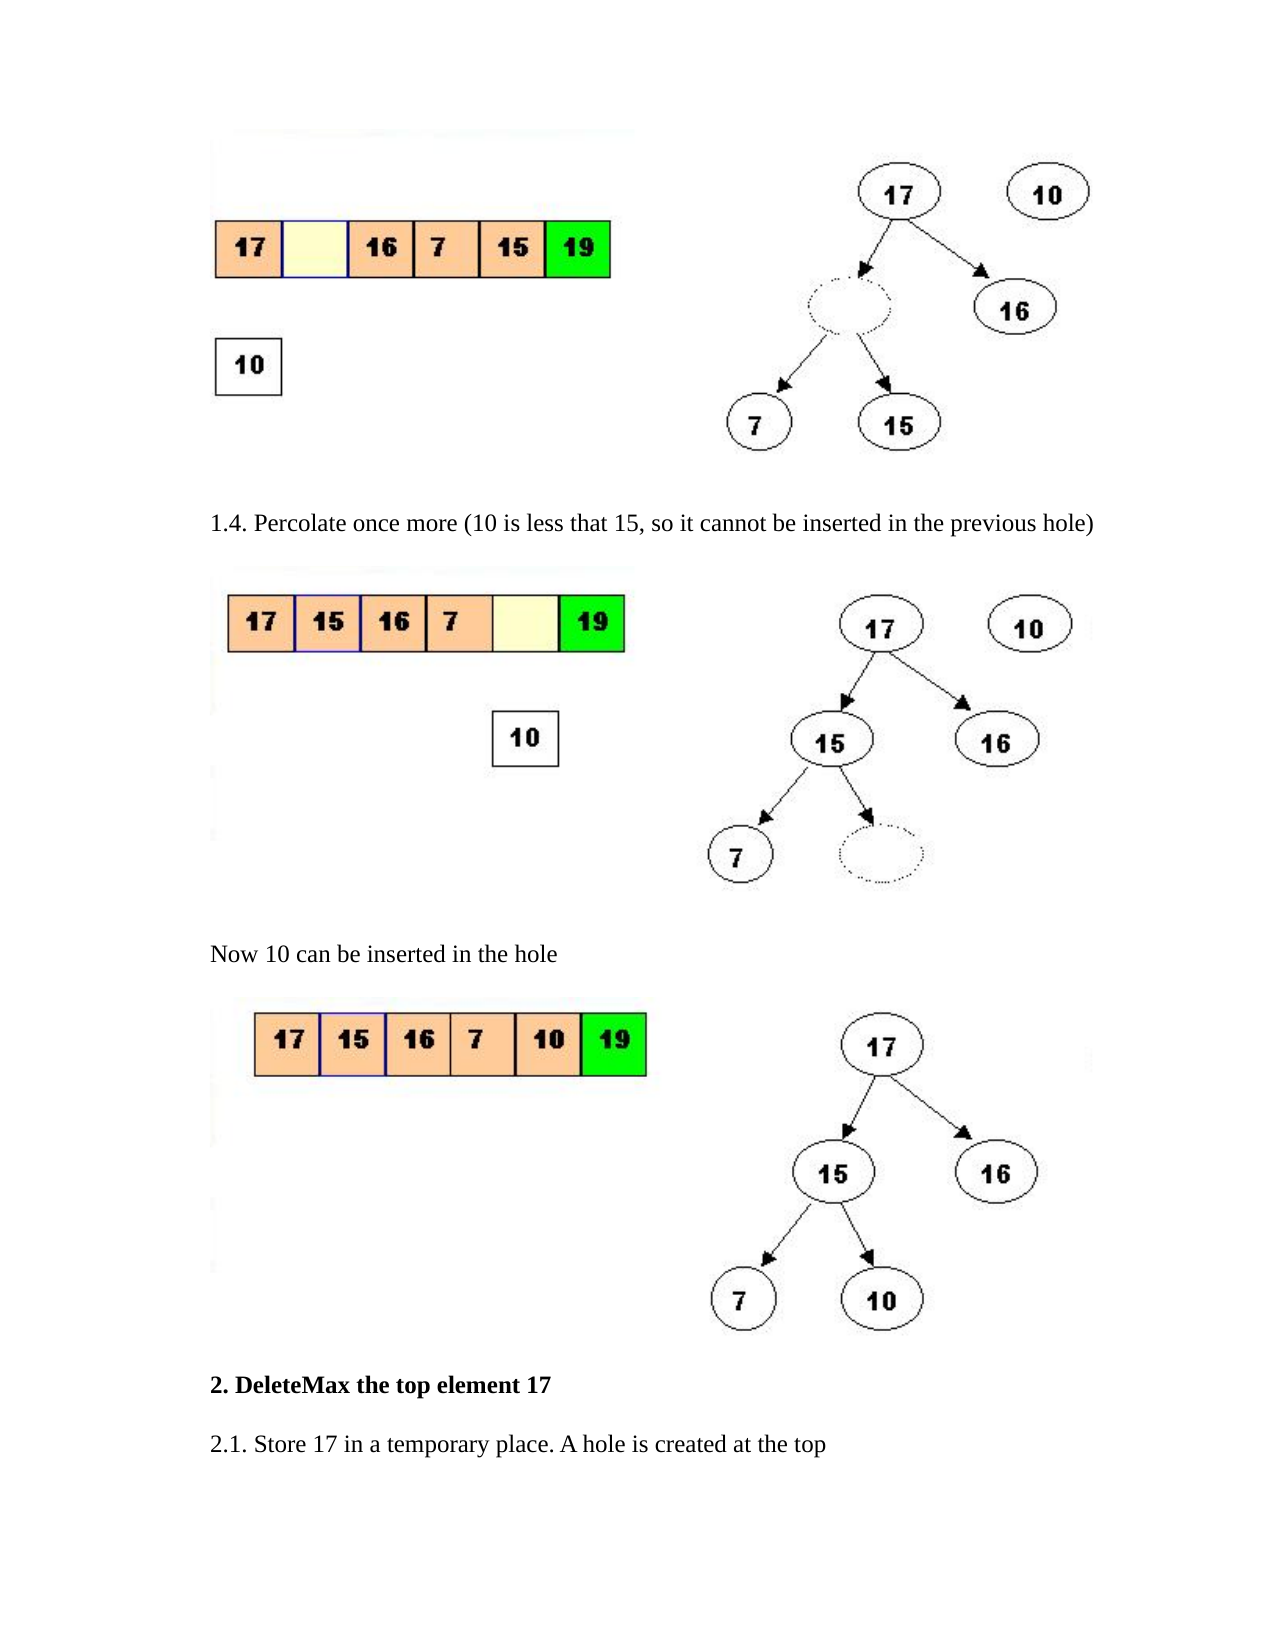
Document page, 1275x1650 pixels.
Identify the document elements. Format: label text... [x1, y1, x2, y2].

picture [209, 566, 1093, 910]
table_cell An Example of Heapsort: Given an array of 6 elements: 15, 19, 10, 7, 17, 16, sort it in ascending order using heap sort. Steps: Consider the values of the elements as priorities and build the heap tree. Start deleteMin operations, storing each deleted element at the end of the heap array. After performing step 2, the order of the elements will be opposite to the order in the heap tree. Hence, if we want the elements to be sorted in ascending order, we need to build the heap tree in descending order - the greatest element will have the highest priority. Note that we use only one array , treating its parts differently: when building the heap tree, part of the array will be considered as the heap, and the rest part - the original array. when sorting, part of the array will be the heap, and the rest part - the sorted array. This will be indicated by colors: white for the original array, blue for the heap and red for the sorted array Here is the array: 15, 19, 10, 7, 17, 6 Building the heap tree The array represented as a tree, complete but not ordered: Start with the rightmost node at height 1 - the node at position 3 = Size/2. It has one greater child and has to be percolated down: After processing array[3] the situation is: Next comes array[2]. Its children are smaller, so no percolation is needed. The last node to be processed is array[1]. Its left child is the greater of the children. The item at array[1] has to be percolated down to the left, swapped with array[2]. As a result the situation is: The children of array[2] are greater, and item 15 has to be moved down further, swapped with array[5]. Now the tree is ordered, and the binary heap is built. Sorting - performing deleteMax operations: 1. Delete the top element 19. 1.1. Store 19 in a temporary place. A hole is created at the top 1.2. Swap 19 with the last element of the heap. As 10 will be adjusted in the heap, its cell will no longer be a part of the heap. Instead it becomes a cell from the sorted array 1.3. Percolate down the hole 1.4. Percolate once more (10 is less that 15, so it cannot be inserted in the previous hole) Now 10 can be inserted in the hole 2. DeleteMax the top element 17 2.1. Store 17 in a temporary place. A hole is created at the top 2.2. Swap 17 with the last element of the heap. As 10 will be adjusted in the heap, its cell will no longer be a part of the heap. Instead it becomes a cell from the sorted array 2.3. The element 10 is less than the children of the hole, and we percolate the hole down: 2.4. Insert 10 in the hole 3. DeleteMax 16 3.1. Store 16 in a temporary place. A hole is created at the top 3.2. Swap 16 with the last element of the heap. As 7 will be adjusted in the heap, its cell will no longer be a part of the heap. Instead it becomes a cell from the sorted array 3.3. Percolate the hole down (7 cannot be inserted there - it is less than the children of the hole) 3.4. Insert 7 in the hole 4. DeleteMax the top element 15 4.1. Store 15 in a temporary location. A hole is created. 4.2. Swap 15 with the last element of the heap. As 10 will be adjusted in the heap, its cell will no longer be a part of the heap. Instead it becomes a position from the sorted array 4.3. Store 10 in the hole (10 is greater than the children of the hole) 5. DeleteMax the top element 10. 5.1. Remove 10 from the heap and store it into a temporary location. 5.2. Swap 10 with the last element of the heap. As 7 will be adjusted in the heap, its cell will no longer be a part of the heap. Instead it becomes a cell from the sorted array 5.3. Store 7 in the hole (as the only remaining element in the heap 7 is the last element from the heap, so now the array is sorted [52, 118, 1223, 1498]
picture [209, 997, 1093, 1342]
picture [209, 129, 1093, 473]
